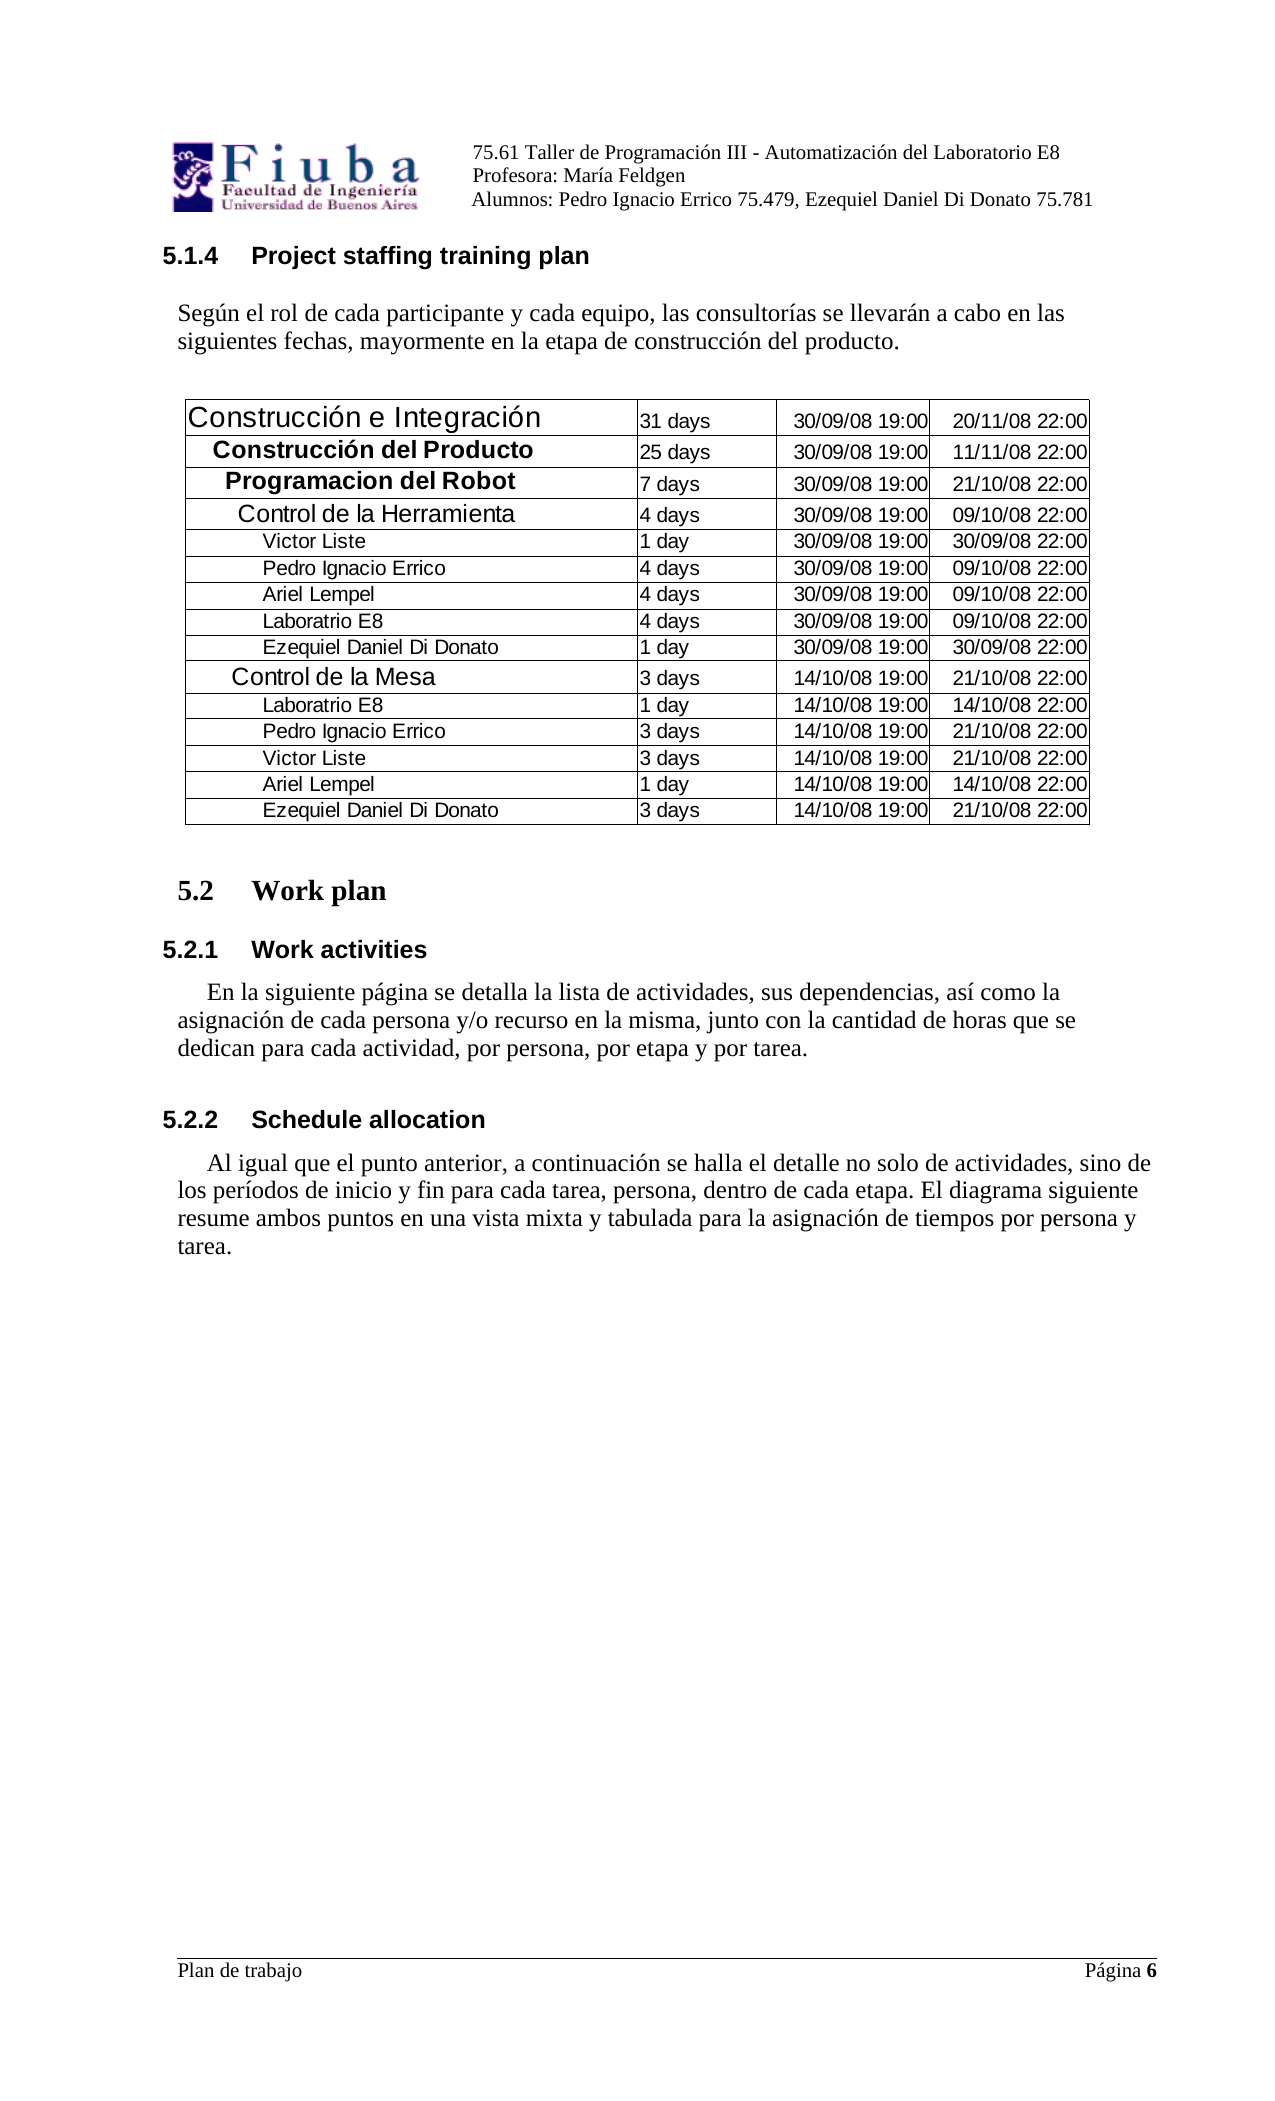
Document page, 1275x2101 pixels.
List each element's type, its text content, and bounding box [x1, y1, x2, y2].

text 5.2 Work plan [177, 874, 1157, 906]
picture [169, 140, 427, 212]
text En la siguiente página se detalla la lista de actividades, sus dependencias, así como la asignación de cada persona y/o recurso en la misma, junto con la cantidad de horas que se dedican para cada actividad, por persona, por etapa y por tarea. [177, 978, 1157, 1062]
text Al igual que el punto anterior, a continuación se halla el detalle no solo de actividades, sino de los períodos de inicio y fin para cada tarea, persona, dentro de cada etapa. El diagrama siguiente resume ambos puntos en una vista mixta y tabulada para la asignación de tiempos por persona y tarea. [177, 1149, 1157, 1259]
subtitle 5.1.4 Project staffing training plan [162, 242, 1157, 269]
subtitle 5.2.2 Schedule allocation [162, 1106, 1157, 1134]
text Según el rol de cada participante y cada equipo, las consultorías se llevarán a cabo en las siguientes fechas, mayormente en la etapa de construcción del producto. [177, 299, 1157, 354]
subtitle 5.2.1 Work activities [162, 936, 1157, 964]
